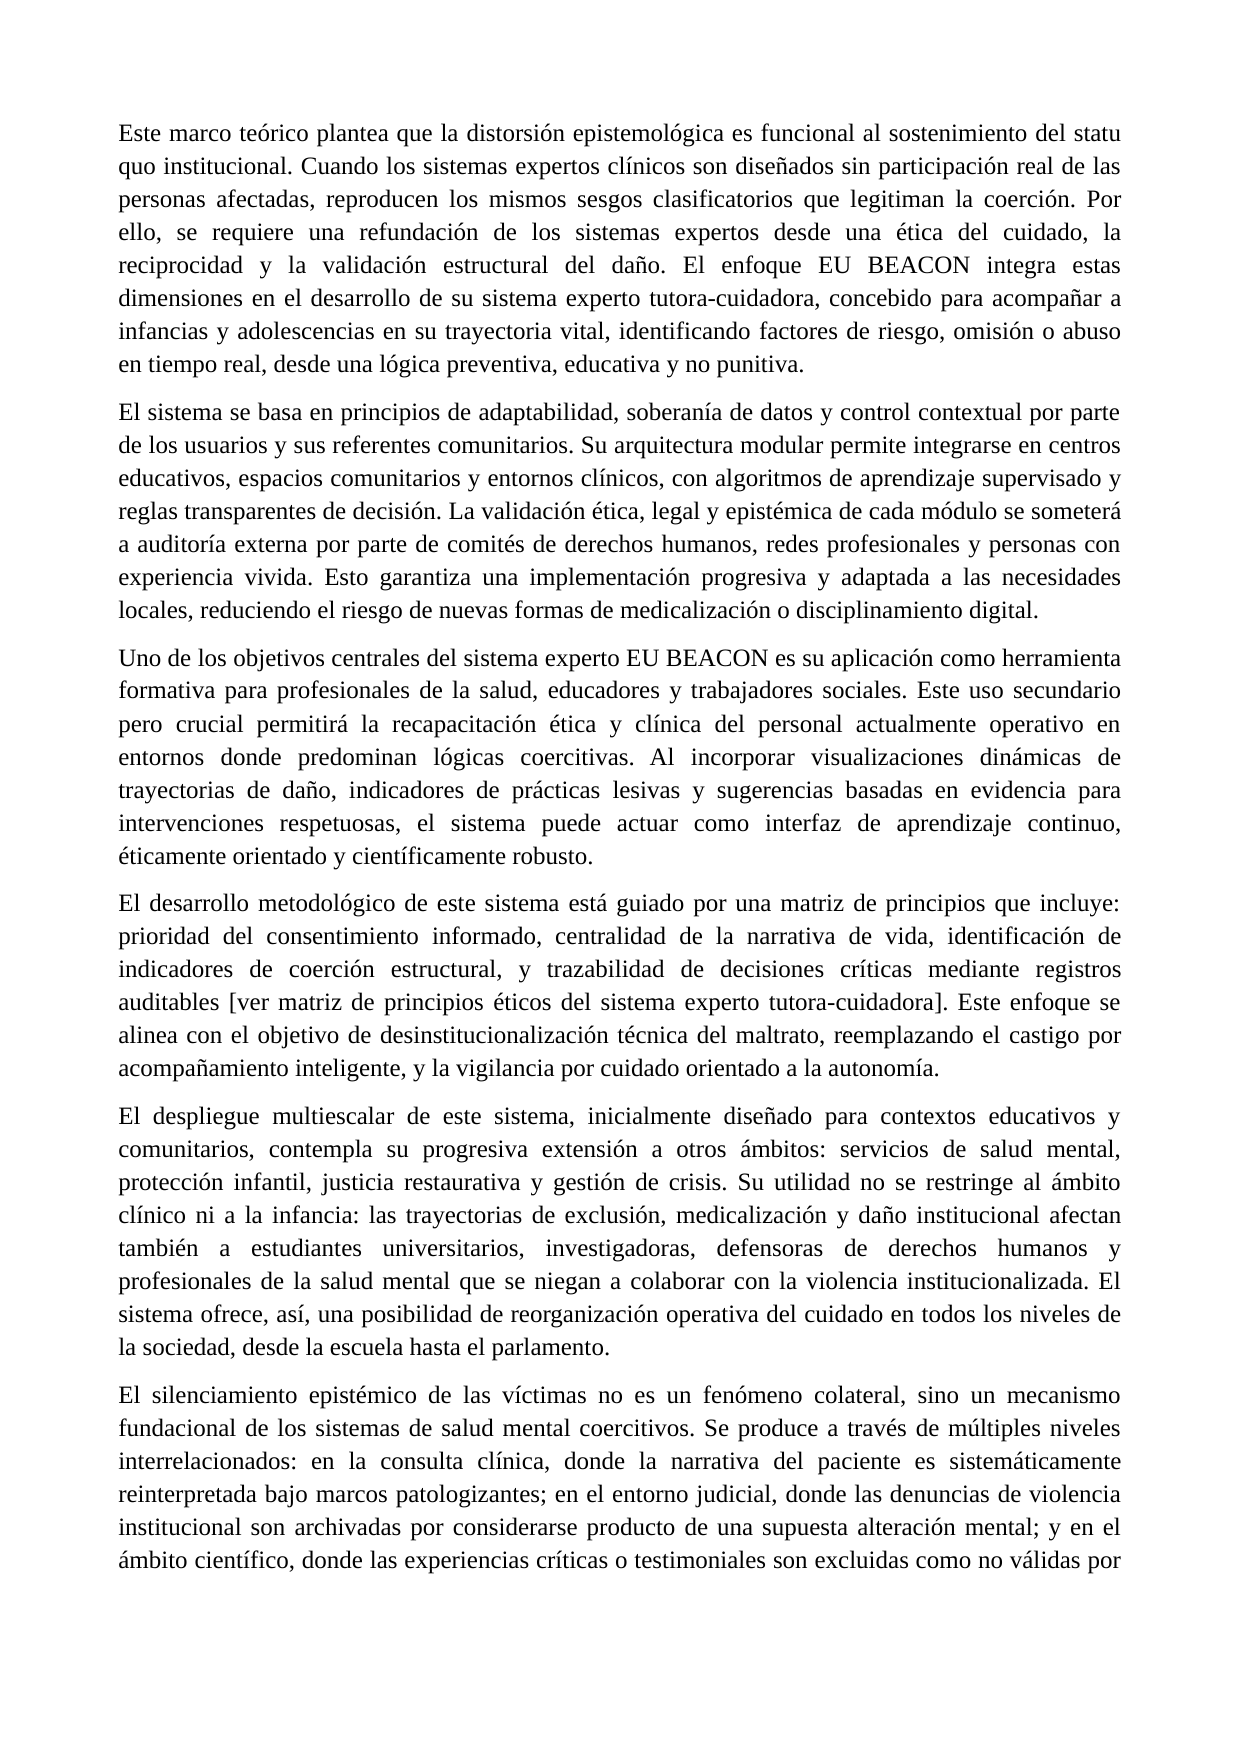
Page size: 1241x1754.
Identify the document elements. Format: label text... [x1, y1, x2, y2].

text Este marco teórico plantea que la distorsión epistemológica es funcional al sostenimiento del statu quo institucional. Cuando los sistemas expertos clínicos son diseñados sin participación real de las personas afectadas, reproducen los mismos sesgos clasificatorios que legitiman la coerción. Por ello, se requiere una refundación de los sistemas expertos desde una ética del cuidado, la reciprocidad y la validación estructural del daño. El enfoque EU BEACON integra estas dimensiones en el desarrollo de su sistema experto tutora-cuidadora, concebido para acompañar a infancias y adolescencias en su trayectoria vital, identificando factores de riesgo, omisión o abuso en tiempo real, desde una lógica preventiva, educativa y no punitiva. [118, 118, 1122, 378]
text El sistema se basa en principios de adaptabilidad, soberanía de datos y control contextual por parte de los usuarios y sus referentes comunitarios. Su arquitectura modular permite integrarse en centros educativos, espacios comunitarios y entornos clínicos, con algoritmos de aprendizaje supervisado y reglas transparentes de decisión. La validación ética, legal y epistémica de cada módulo se someterá a auditoría externa por parte de comités de derechos humanos, redes profesionales y personas con experiencia vivida. Esto garantiza una implementación progresiva y adaptada a las necesidades locales, reduciendo el riesgo de nuevas formas de medicalización o disciplinamiento digital. [118, 397, 1122, 624]
text El silenciamiento epistémico de las víctimas no es un fenómeno colateral, sino un mecanismo fundacional de los sistemas de salud mental coercitivos. Se produce a través de múltiples niveles interrelacionados: en la consulta clínica, donde la narrativa del paciente es sistemáticamente reinterpretada bajo marcos patologizantes; en el entorno judicial, donde las denuncias de violencia institucional son archivadas por considerarse producto de una supuesta alteración mental; y en el ámbito científico, donde las experiencias críticas o testimoniales son excluidas como no válidas por [118, 1380, 1122, 1574]
text El desarrollo metodológico de este sistema está guiado por una matriz de principios que incluye: prioridad del consentimiento informado, centralidad de la narrativa de vida, identificación de indicadores de coerción estructural, y trazabilidad de decisiones críticas mediante registros auditables [ver matriz de principios éticos del sistema experto tutora-cuidadora]. Este enfoque se alinea con el objetivo de desinstitucionalización técnica del maltrato, reemplazando el castigo por acompañamiento inteligente, y la vigilancia por cuidado orientado a la autonomía. [118, 888, 1122, 1082]
text Uno de los objetivos centrales del sistema experto EU BEACON es su aplicación como herramienta formativa para profesionales de la salud, educadores y trabajadores sociales. Este uso secundario pero crucial permitirá la recapacitación ética y clínica del personal actualmente operativo en entornos donde predominan lógicas coercitivas. Al incorporar visualizaciones dinámicas de trayectorias de daño, indicadores de prácticas lesivas y sugerencias basadas en evidencia para intervenciones respetuosas, el sistema puede actuar como interfaz de aprendizaje continuo, éticamente orientado y científicamente robusto. [118, 643, 1122, 869]
text El despliegue multiescalar de este sistema, inicialmente diseñado para contextos educativos y comunitarios, contempla su progresiva extensión a otros ámbitos: servicios de salud mental, protección infantil, justicia restaurativa y gestión de crisis. Su utilidad no se restringe al ámbito clínico ni a la infancia: las trayectorias de exclusión, medicalización y daño institucional afectan también a estudiantes universitarios, investigadoras, defensoras de derechos humanos y profesionales de la salud mental que se niegan a colaborar con la violencia institucionalizada. El sistema ofrece, así, una posibilidad de reorganización operativa del cuidado en todos los niveles de la sociedad, desde la escuela hasta el parlamento. [118, 1101, 1122, 1361]
